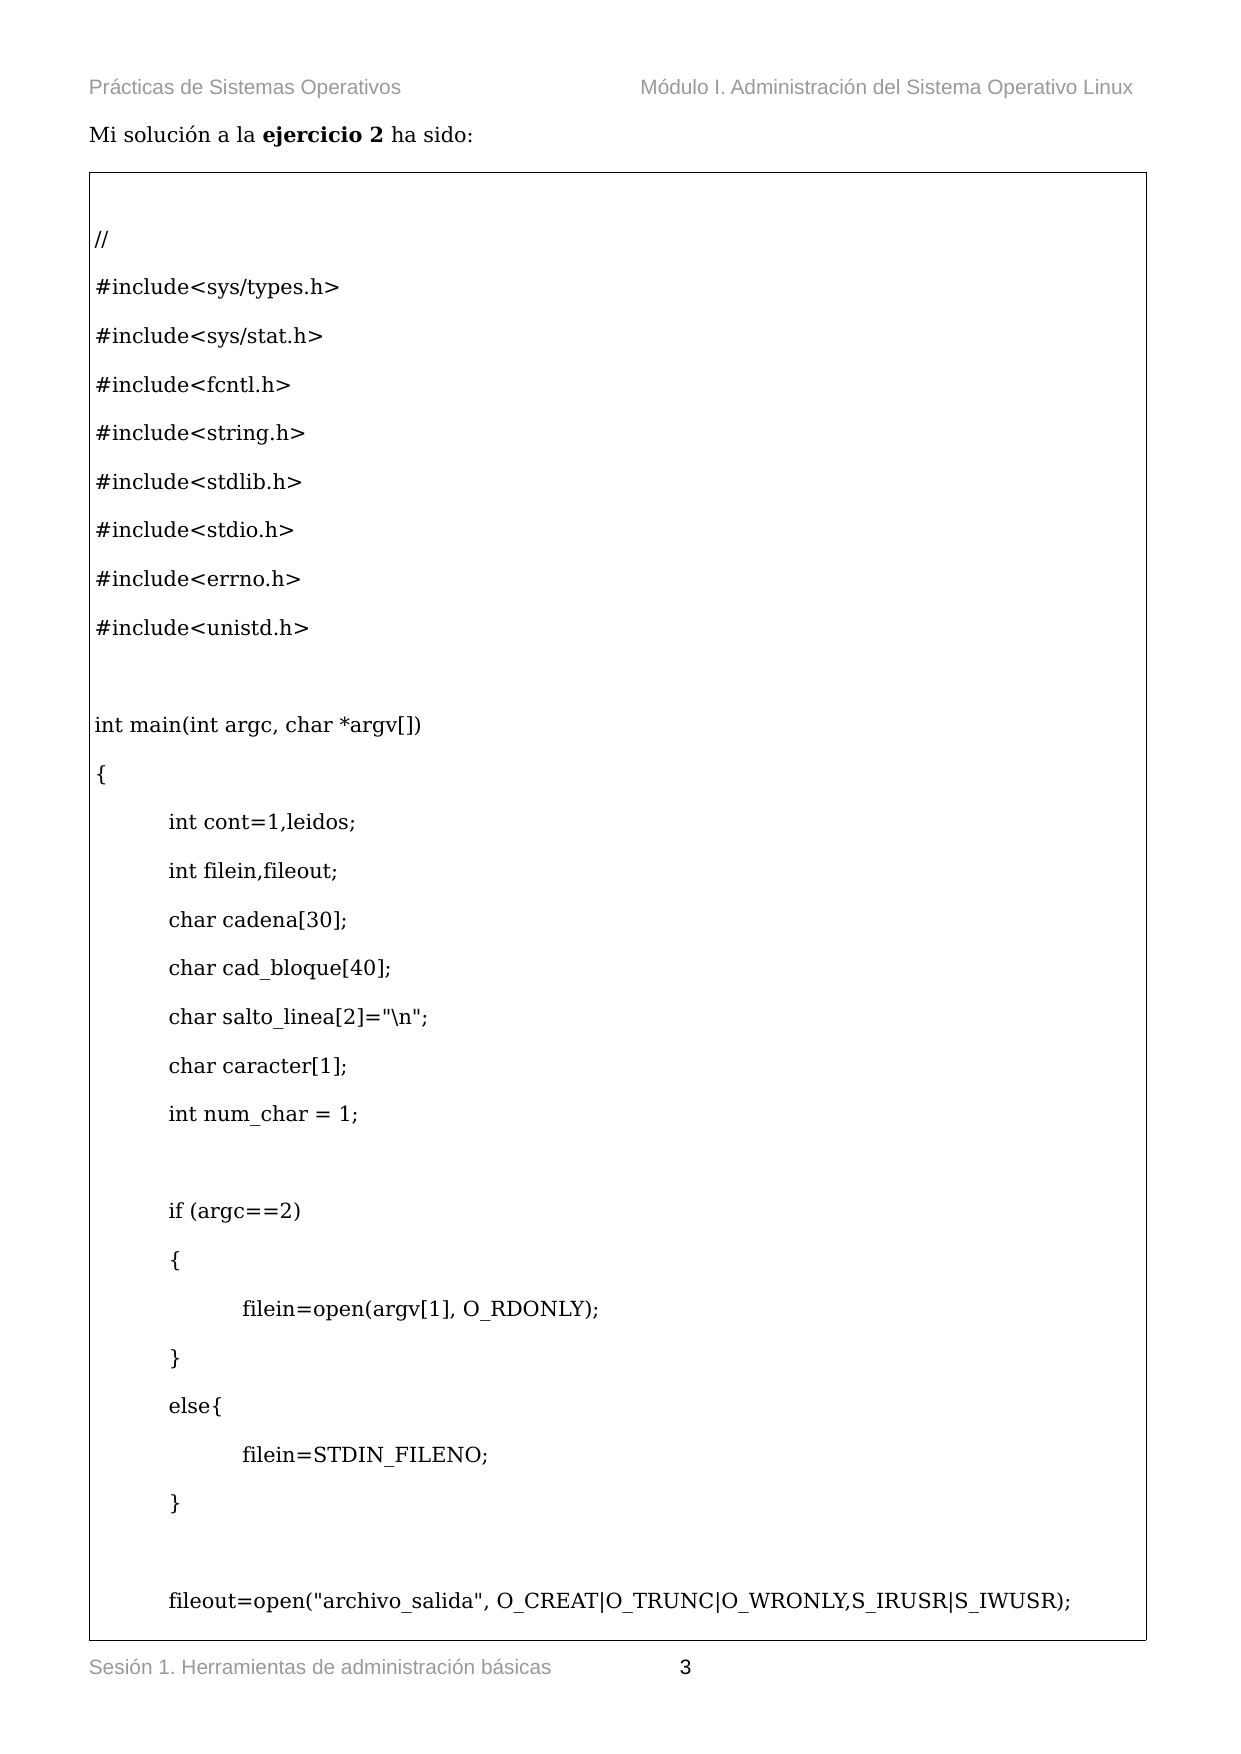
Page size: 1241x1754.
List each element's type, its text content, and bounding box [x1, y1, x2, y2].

table_header // #include<sys/types.h> #include<sys/stat.h> #include<fcntl.h> #include<string.h> #include<stdlib.h> #include<stdio.h> #include<errno.h> #include<unistd.h> int main(int argc, char *argv[]) { int cont=1,leidos; int filein,fileout; char cadena[30]; char cad_bloque[40]; char salto_linea[2]="\n"; char caracter[1]; int num_char = 1; if (argc==2) { filein=open(argv[1], O_RDONLY); } else{ filein=STDIN_FILENO; } fileout=open("archivo_salida", O_CREAT|O_TRUNC|O_WRONLY,S_IRUSR|S_IWUSR); [90, 173, 1146, 1639]
text Mi solución a la ejercicio 2 ha sido: [89, 123, 1146, 148]
